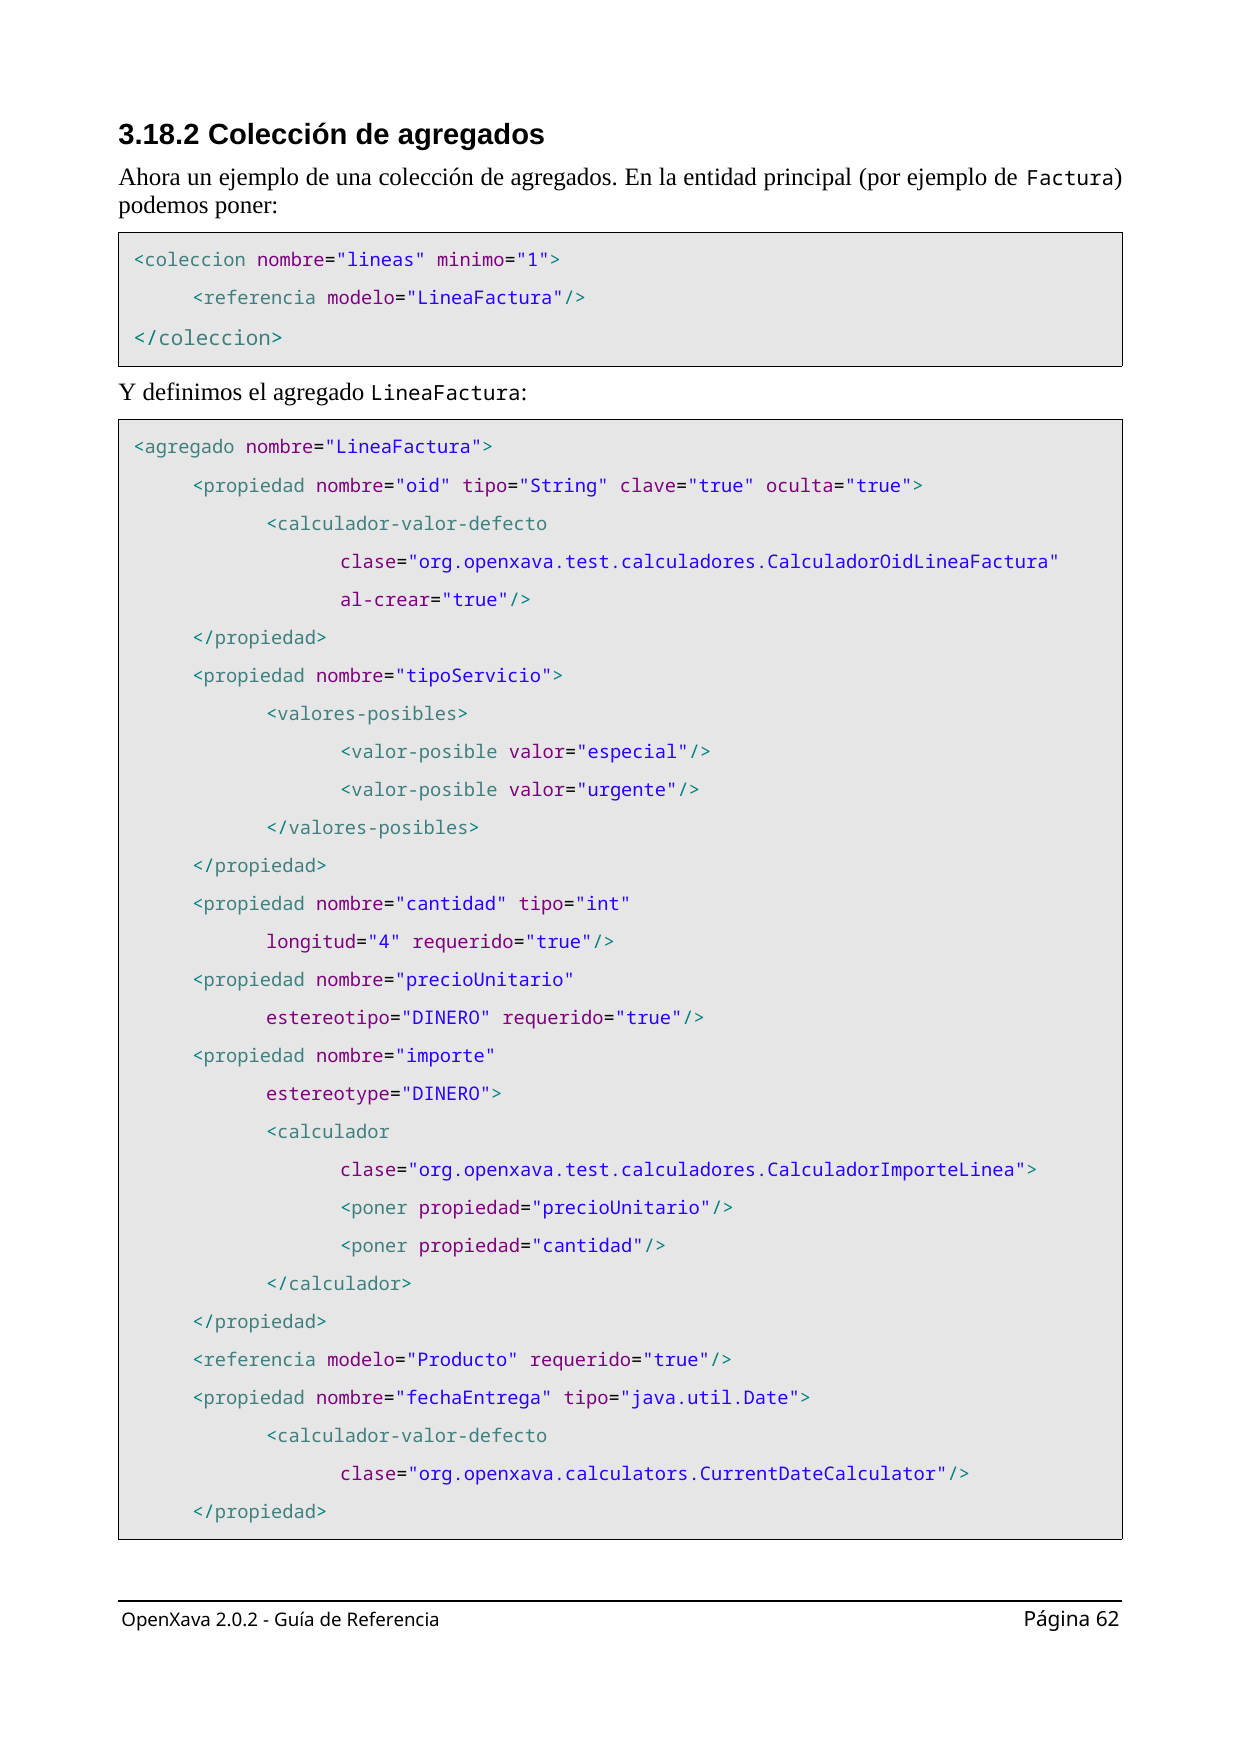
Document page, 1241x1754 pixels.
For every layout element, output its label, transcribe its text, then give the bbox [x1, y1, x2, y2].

text <valor-posible valor="urgente"/> [119, 761, 1122, 799]
text </calculador> [119, 1256, 1122, 1293]
text <propiedad nombre="fechaEntrega" tipo="java.util.Date"> [119, 1369, 1122, 1408]
text <agregado nombre="LineaFactura"> [119, 420, 1122, 457]
text <valores-posibles> [119, 685, 1122, 723]
text </propiedad> [119, 837, 1122, 875]
text </propiedad> [119, 1484, 1122, 1539]
text <poner propiedad="cantidad"/> [119, 1217, 1122, 1256]
text <valor-posible valor="especial"/> [119, 723, 1122, 761]
text <coleccion nombre="lineas" minimo="1"> [119, 233, 1122, 270]
text </propiedad> [119, 609, 1122, 647]
text longitud="4" requerido="true"/> [119, 913, 1122, 951]
text <calculador [119, 1103, 1122, 1141]
text <propiedad nombre="tipoServicio"> [119, 647, 1122, 685]
text <referencia modelo="LineaFactura"/> [119, 270, 1122, 308]
text <referencia modelo="Producto" requerido="true"/> [119, 1332, 1122, 1369]
text estereotype="DINERO"> [119, 1065, 1122, 1103]
text <propiedad nombre="cantidad" tipo="int" [119, 875, 1122, 913]
text </coleccion> [119, 308, 1122, 366]
text <propiedad nombre="importe" [119, 1027, 1122, 1065]
text <calculador-valor-defecto [119, 495, 1122, 533]
text </valores-posibles> [119, 799, 1122, 837]
text </propiedad> [119, 1293, 1122, 1332]
text <propiedad nombre="precioUnitario" [119, 951, 1122, 989]
text <poner propiedad="precioUnitario"/> [119, 1179, 1122, 1217]
text <calculador-valor-defecto [119, 1408, 1122, 1446]
text <propiedad nombre="oid" tipo="String" clave="true" oculta="true"> [119, 457, 1122, 495]
text clase="org.openxava.calculators.CurrentDateCalculator"/> [119, 1446, 1122, 1484]
text Y definimos el agregado LineaFactura: [118, 378, 1122, 407]
text al-crear="true"/> [119, 571, 1122, 609]
text estereotipo="DINERO" requerido="true"/> [119, 989, 1122, 1027]
text Ahora un ejemplo de una colección de agregados. En la entidad principal (por ejemplo de Factura) podemos poner: [118, 163, 1122, 219]
subtitle Colección de agregados [118, 118, 1122, 151]
text clase="org.openxava.test.calculadores.CalculadorOidLineaFactura" [119, 533, 1122, 571]
text clase="org.openxava.test.calculadores.CalculadorImporteLinea"> [119, 1141, 1122, 1179]
